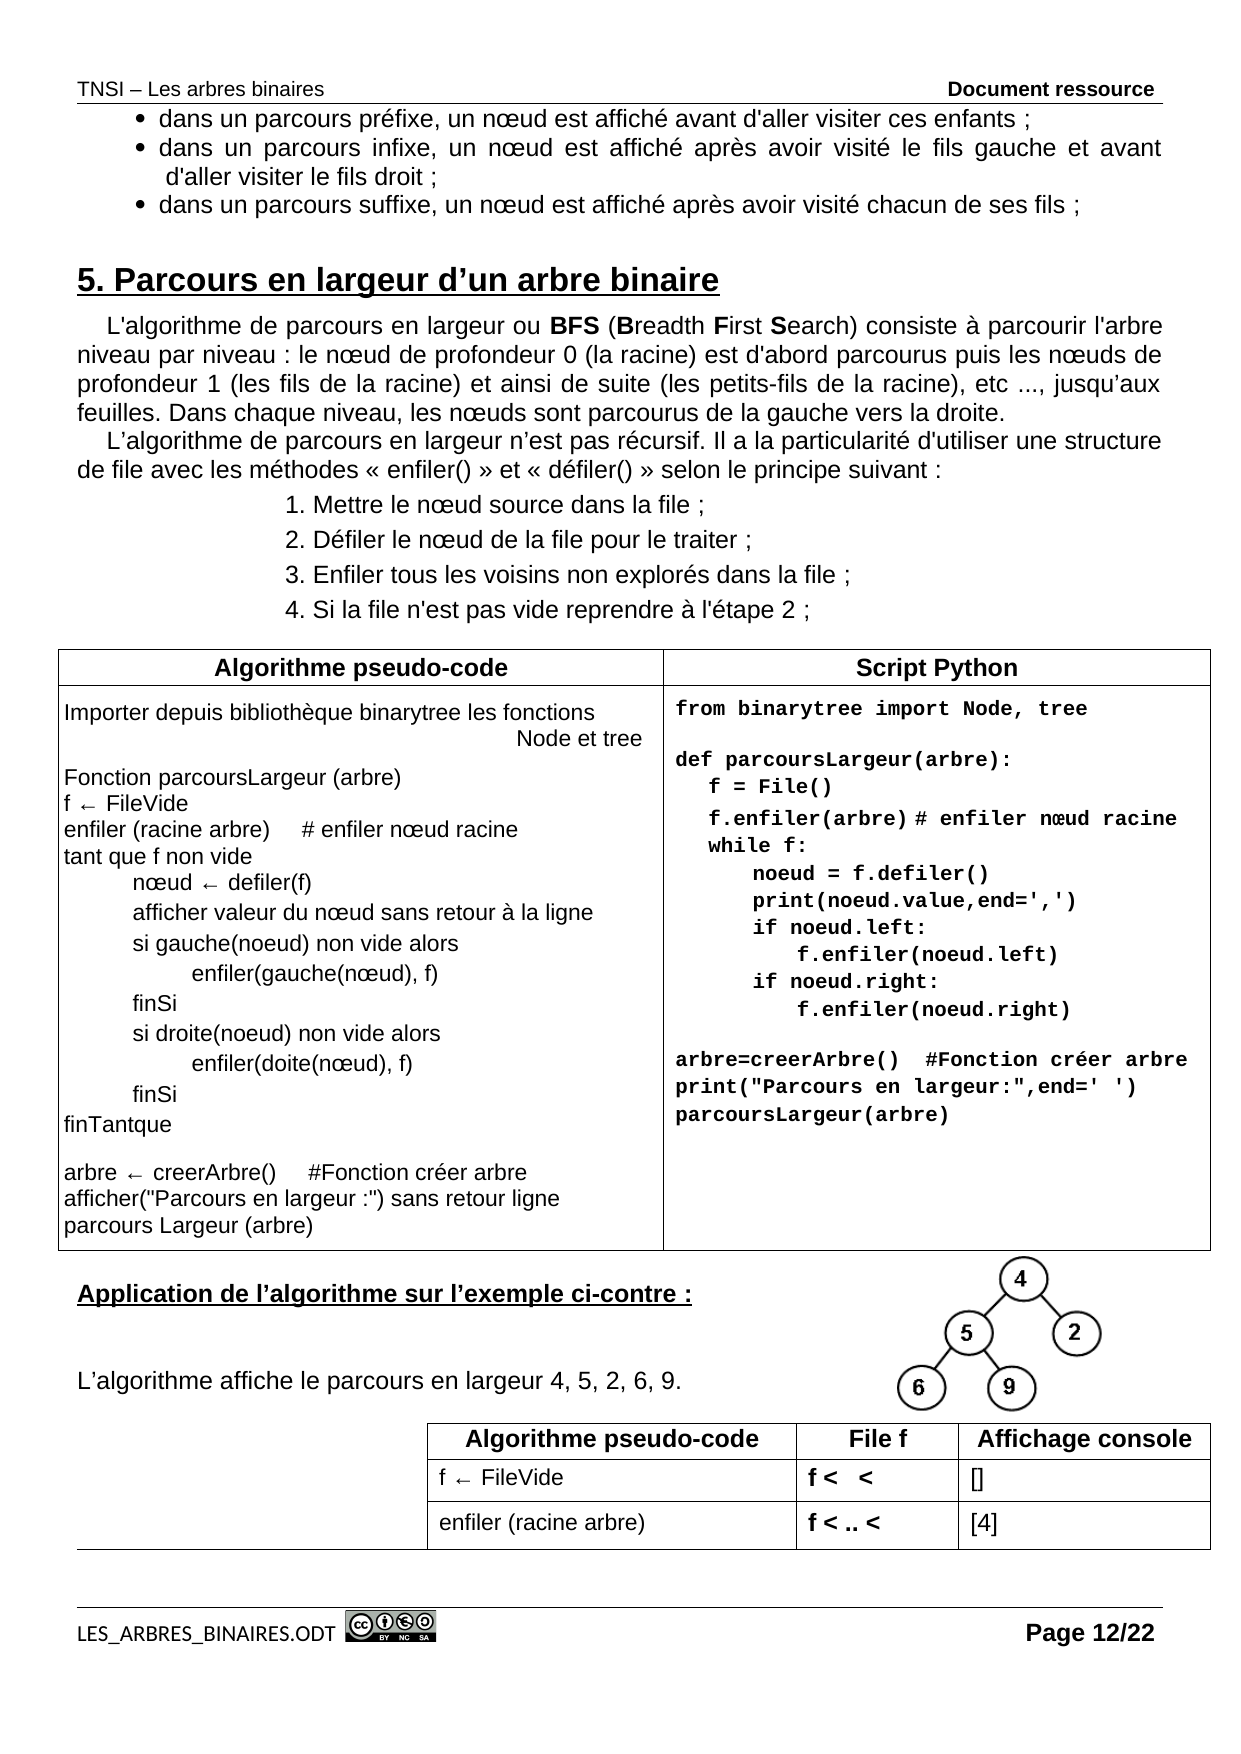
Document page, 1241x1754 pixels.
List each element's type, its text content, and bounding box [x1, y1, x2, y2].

table_cell [77, 1501, 427, 1548]
text Application de l’algorithme sur l’exemple ci-contre : [77, 1279, 897, 1308]
text [1105, 1279, 1163, 1308]
table_cell Importer depuis bibliothèque binarytree les fonctions Node et tree Fonction parcoursLargeur (arbre) f ← FileVide enfiler (racine arbre) # enfiler nœud racine tant que f non vide nœud ← defiler(f) afficher valeur du nœud sans retour à la ligne si gauche(noeud) non vide alors enfiler(gauche(nœud), f) finSi si droite(noeud) non vide alors enfiler(doite(nœud), f) finSi finTantque arbre ← creerArbre() #Fonction créer arbre afficher("Parcours en largeur :") sans retour ligne parcours Largeur (arbre) [59, 686, 663, 1250]
text L’algorithme affiche le parcours en largeur 4, 5, 2, 6, 9. [77, 1366, 897, 1394]
table_header Algorithme pseudo-code [59, 650, 663, 685]
table_cell enfiler (racine arbre) [428, 1502, 796, 1548]
table_header Script Python [664, 650, 1210, 685]
table_header Algorithme pseudo-code [428, 1424, 796, 1459]
text L'algorithme de parcours en largeur ou BFS (Breadth First Search) consiste à parcourir l'arbre niveau par niveau : le nœud de profondeur 0 (la racine) est d'abord parcourus puis les nœuds de profondeur 1 (les fils de la racine) et ainsi de suite (les petits-fils de la racine), etc ..., jusqu’aux feuilles. Dans chaque niveau, les nœuds sont parcourus de la gauche vers la droite. [77, 311, 1163, 426]
text L’algorithme de parcours en largeur n’est pas récursif. Il a la particularité d'utiliser une structure de file avec les méthodes « enfiler() » et « défiler() » selon le principe suivant : [77, 426, 1163, 484]
table_cell f < .. < [797, 1502, 958, 1548]
text [1105, 1366, 1163, 1394]
table_cell f ← FileVide [428, 1460, 796, 1501]
list Mettre le nœud source dans la file ; [285, 490, 1163, 519]
table_cell f < < [797, 1460, 958, 1501]
list dans un parcours suffixe, un nœud est affiché après avoir visité chacun de ses fils ; [136, 190, 1163, 219]
table_cell [] [959, 1460, 1210, 1501]
picture [345, 1610, 437, 1642]
list Si la file n'est pas vide reprendre à l'étape 2 ; [285, 595, 1163, 624]
picture [897, 1256, 1105, 1415]
table_header File f [797, 1424, 958, 1459]
list dans un parcours préfixe, un nœud est affiché avant d'aller visiter ces enfants ; [136, 104, 1163, 133]
table_cell [4] [959, 1502, 1210, 1548]
table_header [77, 1423, 427, 1459]
list Parcours en largeur d’un arbre binaire [77, 260, 1163, 299]
list Défiler le nœud de la file pour le traiter ; [285, 525, 1163, 554]
table_cell from binarytree import Node, tree def parcoursLargeur(arbre): f = File() f.enfiler(arbre) # enfiler nœud racine while f: noeud = f.defiler() print(noeud.value,end=',') if noeud.left: f.enfiler(noeud.left) if noeud.right: f.enfiler(noeud.right) arbre=creerArbre() #Fonction créer arbre print("Parcours en largeur:",end=' ') parcoursLargeur(arbre) [664, 686, 1210, 1250]
list dans un parcours infixe, un nœud est affiché après avoir visité le fils gauche et avant d'aller visiter le fils droit ; [136, 133, 1163, 190]
list Enfiler tous les voisins non explorés dans la file ; [285, 560, 1163, 589]
table_cell [77, 1459, 427, 1501]
table_header Affichage console [959, 1424, 1210, 1459]
